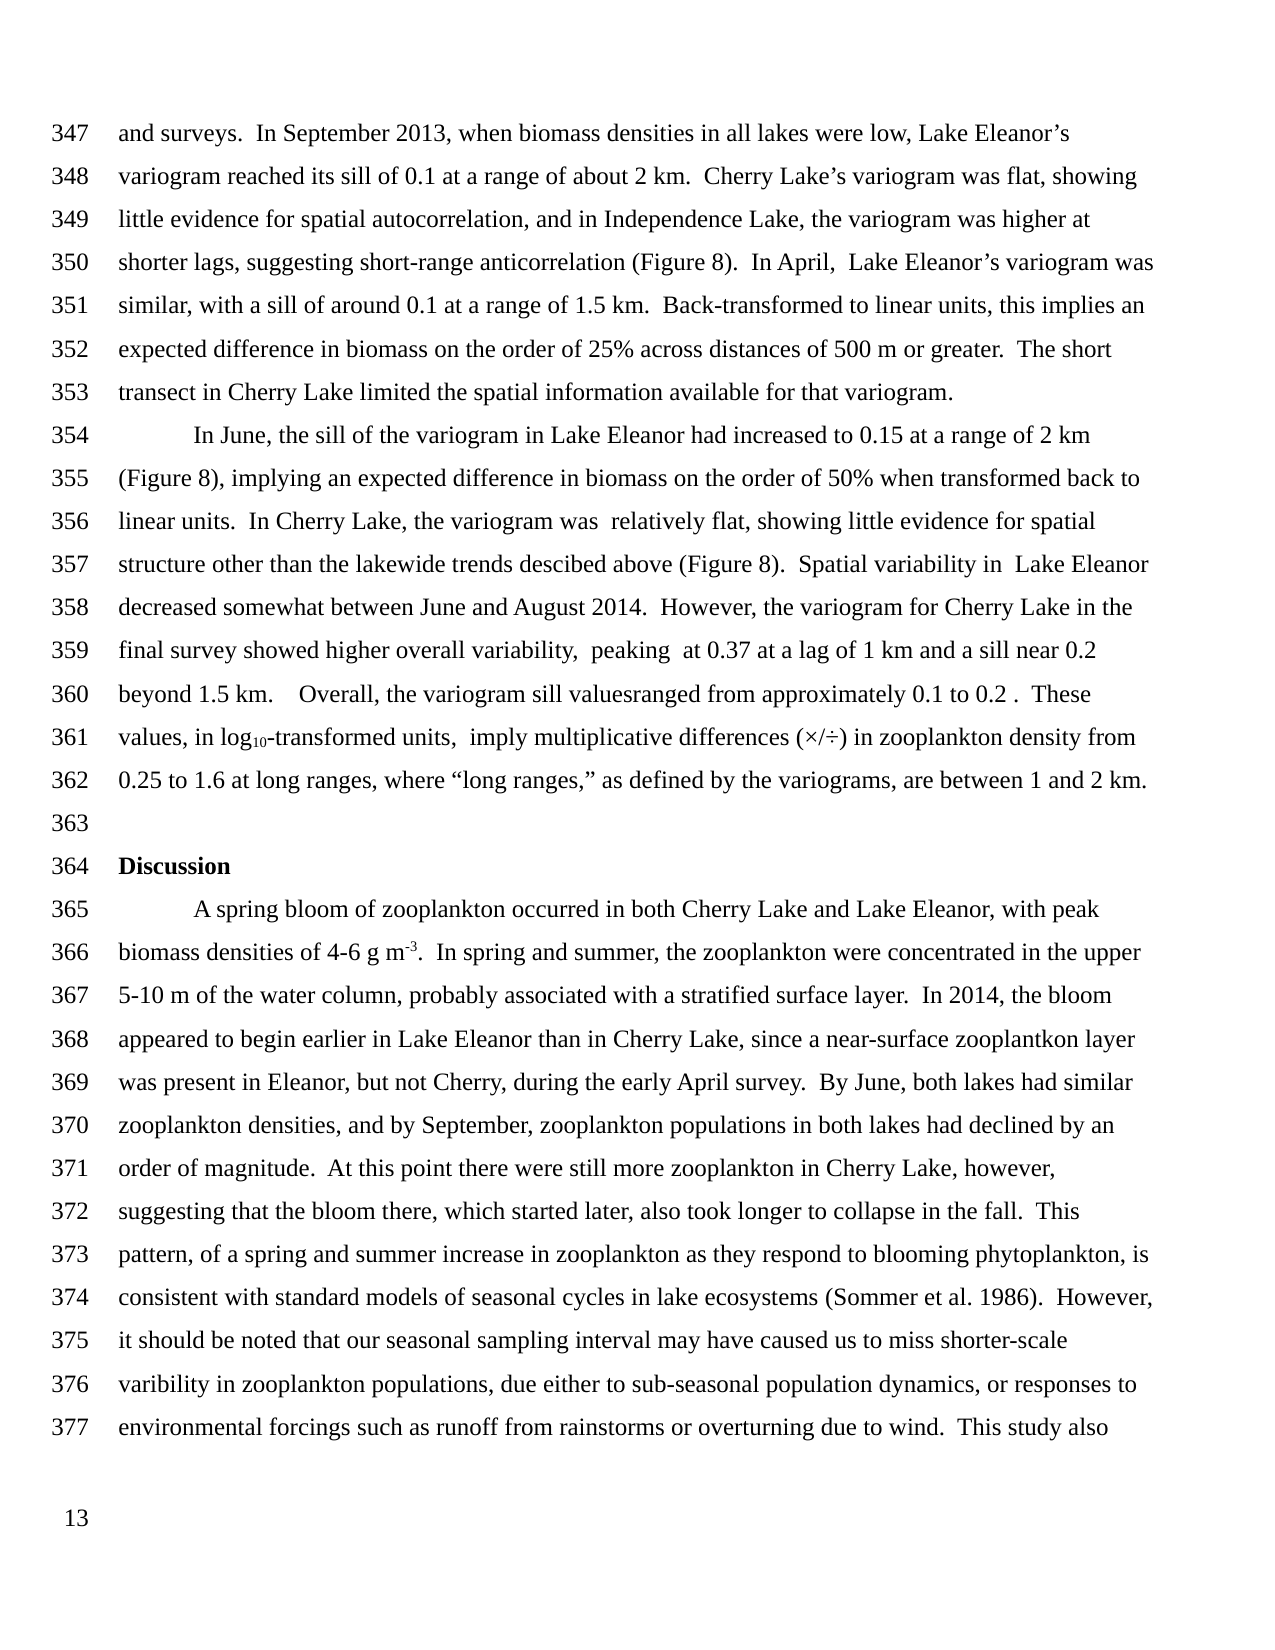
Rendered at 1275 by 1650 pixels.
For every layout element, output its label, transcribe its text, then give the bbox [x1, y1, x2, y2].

text Discussion [118, 851, 1157, 880]
text In June, the sill of the variogram in Lake Eleanor had increased to 0.15 at a range of 2 km (Figure 8), implying an expected difference in biomass on the order of 50% when transformed back to linear units. In Cherry Lake, the variogram was relatively flat, showing little evidence for spatial structure other than the lakewide trends descibed above (Figure 8). Spatial variability in Lake Eleanor decreased somewhat between June and August 2014. However, the variogram for Cherry Lake in the final survey showed higher overall variability, peaking at 0.37 at a lag of 1 km and a sill near 0.2 beyond 1.5 km. Overall, the variogram sill valuesranged from approximately 0.1 to 0.2 . These values, in log10-transformed units, imply multiplicative differences (×/÷) in zooplankton density from 0.25 to 1.6 at long ranges, where “long ranges,” as defined by the variograms, are between 1 and 2 km. [118, 420, 1157, 794]
text and surveys. In September 2013, when biomass densities in all lakes were low, Lake Eleanor’s variogram reached its sill of 0.1 at a range of about 2 km. Cherry Lake’s variogram was flat, showing little evidence for spatial autocorrelation, and in Independence Lake, the variogram was higher at shorter lags, suggesting short-range anticorrelation (Figure 8). In April, Lake Eleanor’s variogram was similar, with a sill of around 0.1 at a range of 1.5 km. Back-transformed to linear units, this implies an expected difference in biomass on the order of 25% across distances of 500 m or greater. The short transect in Cherry Lake limited the spatial information available for that variogram. [118, 118, 1157, 406]
text A spring bloom of zooplankton occurred in both Cherry Lake and Lake Eleanor, with peak biomass densities of 4-6 g m-3. In spring and summer, the zooplankton were concentrated in the upper 5-10 m of the water column, probably associated with a stratified surface layer. In 2014, the bloom appeared to begin earlier in Lake Eleanor than in Cherry Lake, since a near-surface zooplantkon layer was present in Eleanor, but not Cherry, during the early April survey. By June, both lakes had similar zooplankton densities, and by September, zooplankton populations in both lakes had declined by an order of magnitude. At this point there were still more zooplankton in Cherry Lake, however, suggesting that the bloom there, which started later, also took longer to collapse in the fall. This pattern, of a spring and summer increase in zooplankton as they respond to blooming phytoplankton, is consistent with standard models of seasonal cycles in lake ecosystems (Sommer et al. 1986)⁠. However, it should be noted that our seasonal sampling interval may have caused us to miss shorter-scale varibility in zooplankton populations, due either to sub-seasonal population dynamics, or responses to environmental forcings such as runoff from rainstorms or overturning due to wind. This study also [118, 894, 1157, 1441]
